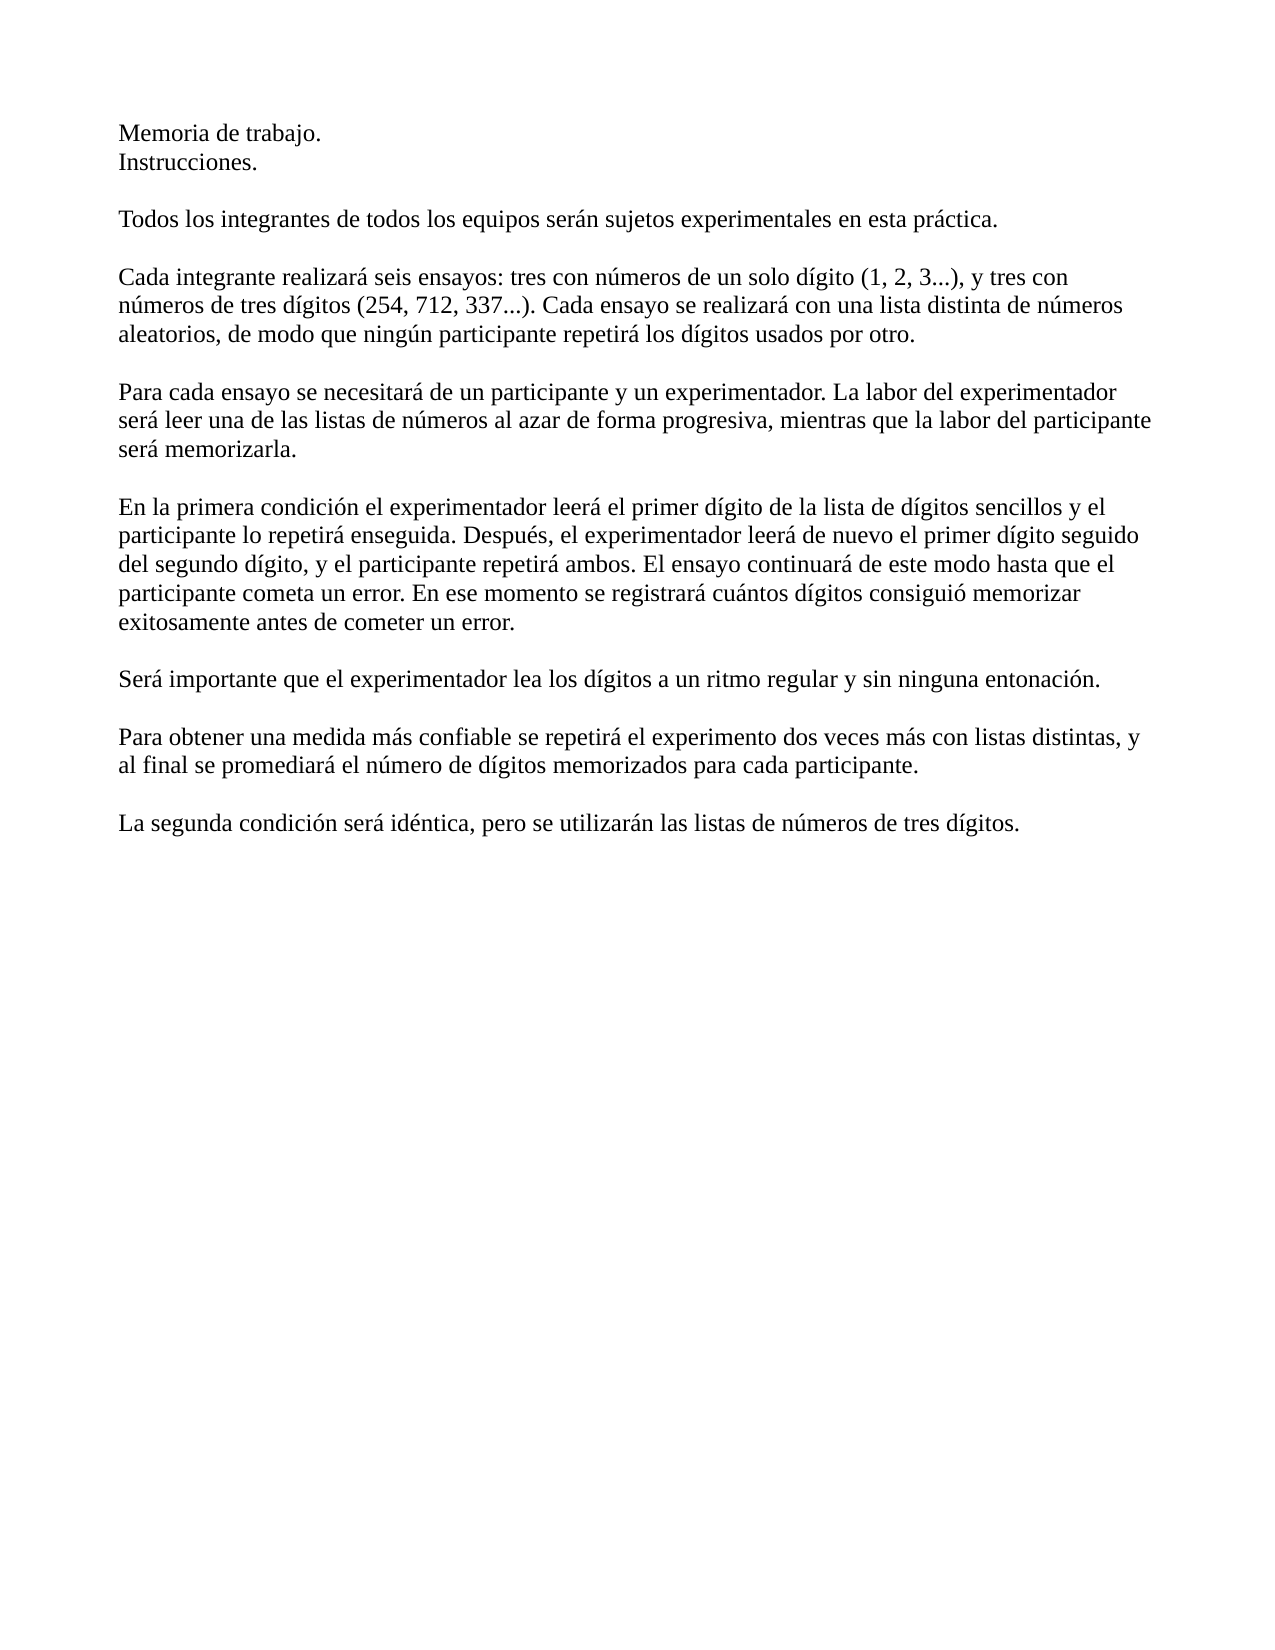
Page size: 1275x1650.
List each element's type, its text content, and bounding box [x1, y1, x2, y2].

text Para obtener una medida más confiable se repetirá el experimento dos veces más con listas distintas, y al final se promediará el número de dígitos memorizados para cada participante. [118, 722, 1157, 779]
text La segunda condición será idéntica, pero se utilizarán las listas de números de tres dígitos. [118, 808, 1157, 837]
text Para cada ensayo se necesitará de un participante y un experimentador. La labor del experimentador será leer una de las listas de números al azar de forma progresiva, mientras que la labor del participante será memorizarla. [118, 377, 1157, 463]
text Será importante que el experimentador lea los dígitos a un ritmo regular y sin ninguna entonación. [118, 664, 1157, 693]
text En la primera condición el experimentador leerá el primer dígito de la lista de dígitos sencillos y el participante lo repetirá enseguida. Después, el experimentador leerá de nuevo el primer dígito seguido del segundo dígito, y el participante repetirá ambos. El ensayo continuará de este modo hasta que el participante cometa un error. En ese momento se registrará cuántos dígitos consiguió memorizar exitosamente antes de cometer un error. [118, 492, 1157, 636]
text Memoria de trabajo. [118, 118, 1157, 147]
text Cada integrante realizará seis ensayos: tres con números de un solo dígito (1, 2, 3...), y tres con números de tres dígitos (254, 712, 337...). Cada ensayo se realizará con una lista distinta de números aleatorios, de modo que ningún participante repetirá los dígitos usados por otro. [118, 262, 1157, 348]
text Instrucciones. [118, 147, 1157, 176]
text Todos los integrantes de todos los equipos serán sujetos experimentales en esta práctica. [118, 204, 1157, 233]
